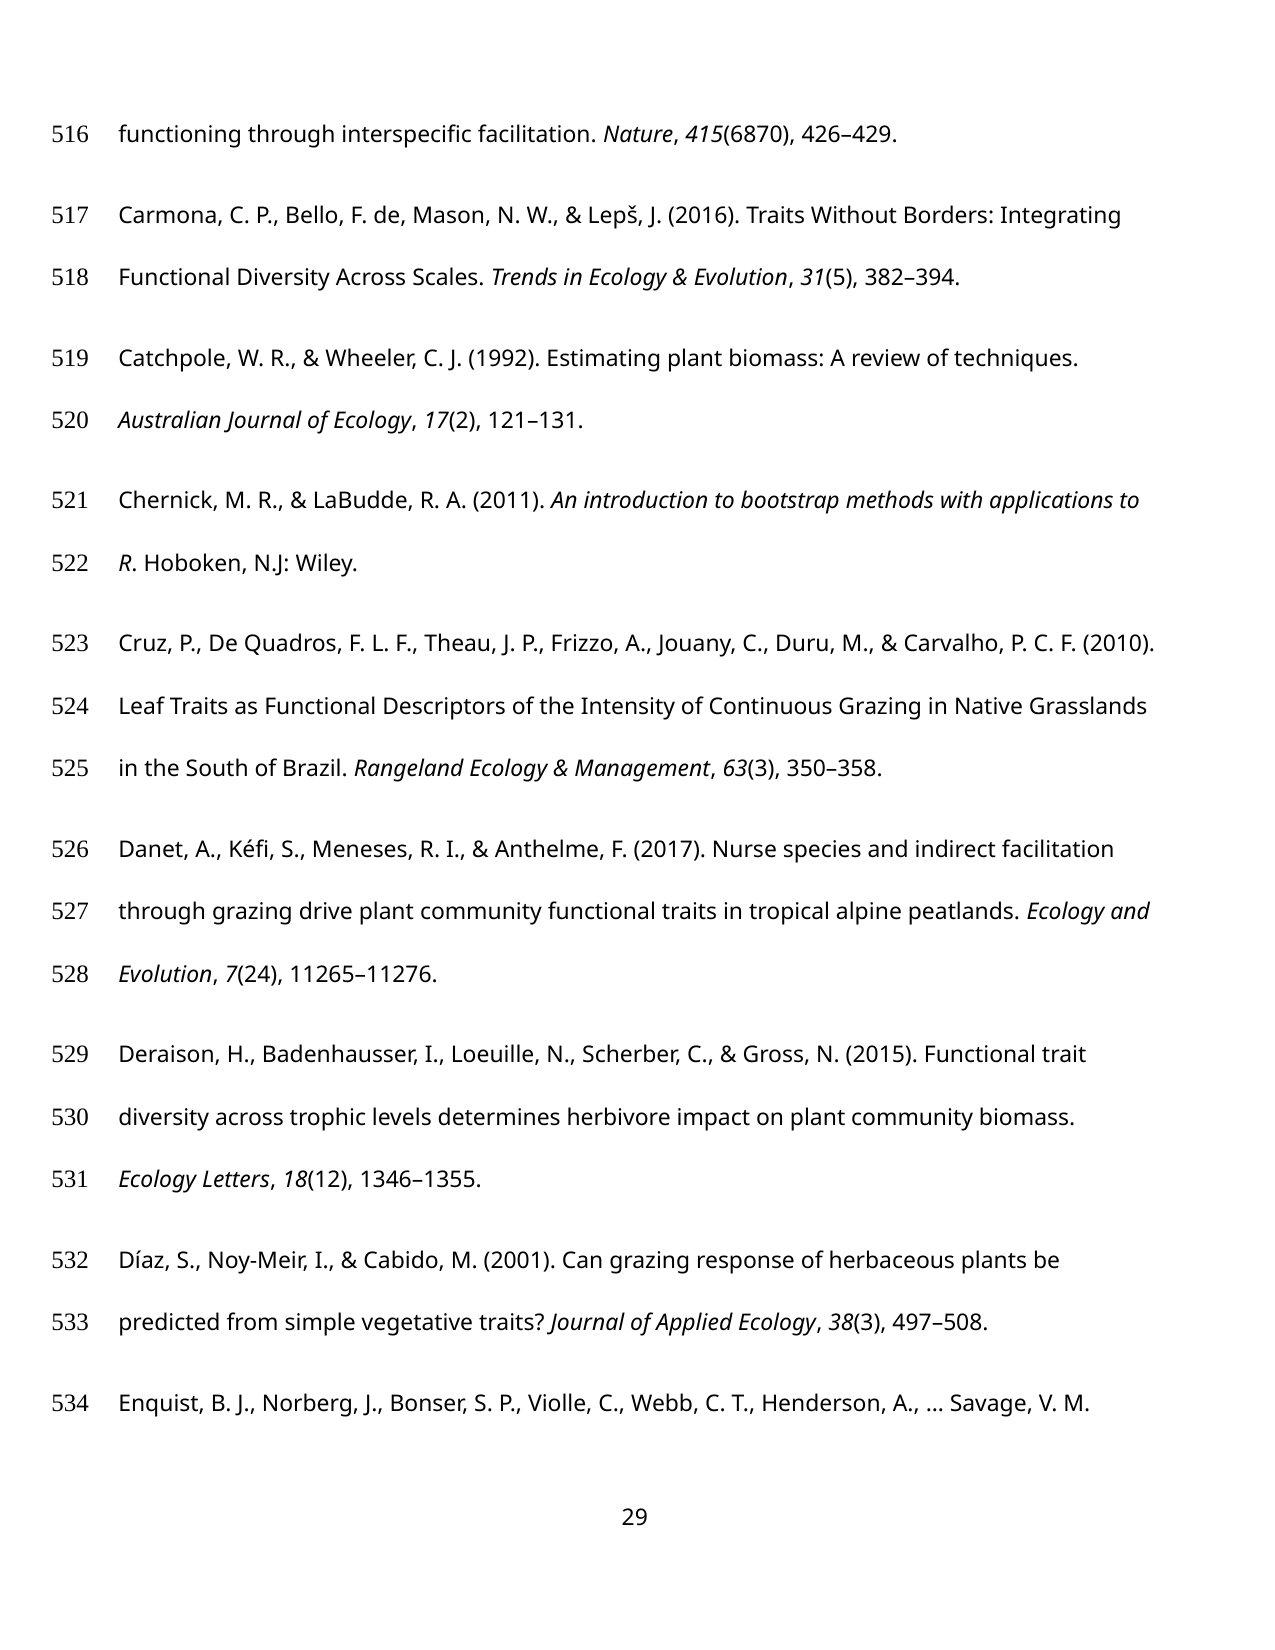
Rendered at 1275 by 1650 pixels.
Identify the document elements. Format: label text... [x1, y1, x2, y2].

text Deraison, H., Badenhausser, I., Loeuille, N., Scherber, C., & Gross, N. (2015). Functional trait diversity across trophic levels determines herbivore impact on plant community biomass. Ecology Letters, 18(12), 1346–1355. [118, 1038, 1157, 1194]
text Chernick, M. R., & LaBudde, R. A. (2011). An introduction to bootstrap methods with applications to R. Hoboken, N.J: Wiley. [118, 484, 1157, 578]
text Catchpole, W. R., & Wheeler, C. J. (1992). Estimating plant biomass: A review of techniques. Australian Journal of Ecology, 17(2), 121–131. [118, 341, 1157, 435]
text Carmona, C. P., Bello, F. de, Mason, N. W., & Lepš, J. (2016). Traits Without Borders: Integrating Functional Diversity Across Scales. Trends in Ecology & Evolution, 31(5), 382–394. [118, 198, 1157, 292]
text functioning through interspecific facilitation. Nature, 415(6870), 426–429. [118, 118, 1157, 149]
text Cruz, P., De Quadros, F. L. F., Theau, J. P., Frizzo, A., Jouany, C., Duru, M., & Carvalho, P. C. F. (2010). Leaf Traits as Functional Descriptors of the Intensity of Continuous Grazing in Native Grasslands in the South of Brazil. Rangeland Ecology & Management, 63(3), 350–358. [118, 627, 1157, 783]
text Díaz, S., Noy-Meir, I., & Cabido, M. (2001). Can grazing response of herbaceous plants be predicted from simple vegetative traits? Journal of Applied Ecology, 38(3), 497–508. [118, 1243, 1157, 1337]
text Danet, A., Kéfi, S., Meneses, R. I., & Anthelme, F. (2017). Nurse species and indirect facilitation through grazing drive plant community functional traits in tropical alpine peatlands. Ecology and Evolution, 7(24), 11265–11276. [118, 833, 1157, 989]
text Enquist, B. J., Norberg, J., Bonser, S. P., Violle, C., Webb, C. T., Henderson, A., … Savage, V. M. [118, 1386, 1157, 1418]
